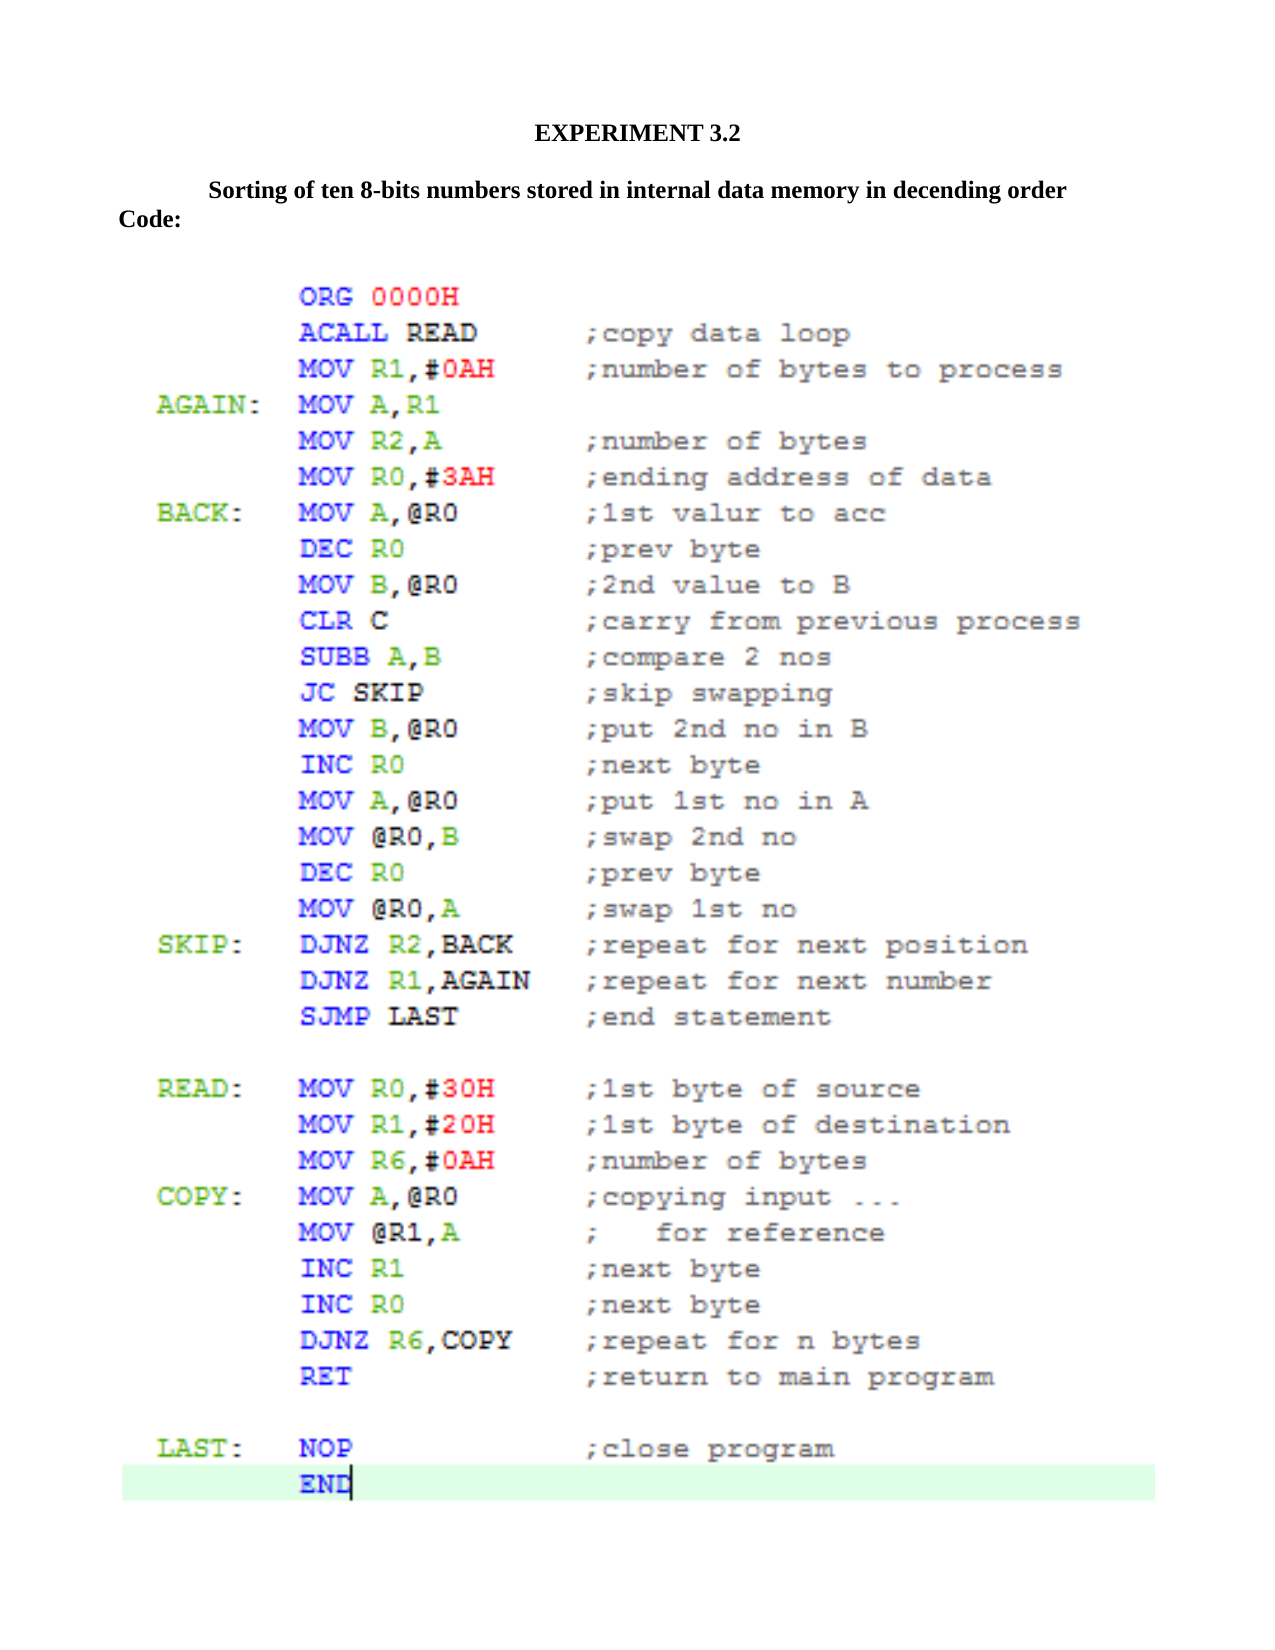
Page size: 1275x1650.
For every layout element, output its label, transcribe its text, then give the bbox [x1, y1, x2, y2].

text EXPERIMENT 3.2 [118, 118, 1157, 147]
text Sorting of ten 8-bits numbers stored in internal data memory in decending order [118, 176, 1157, 204]
picture [122, 283, 1155, 1527]
text Code: [118, 204, 1157, 233]
